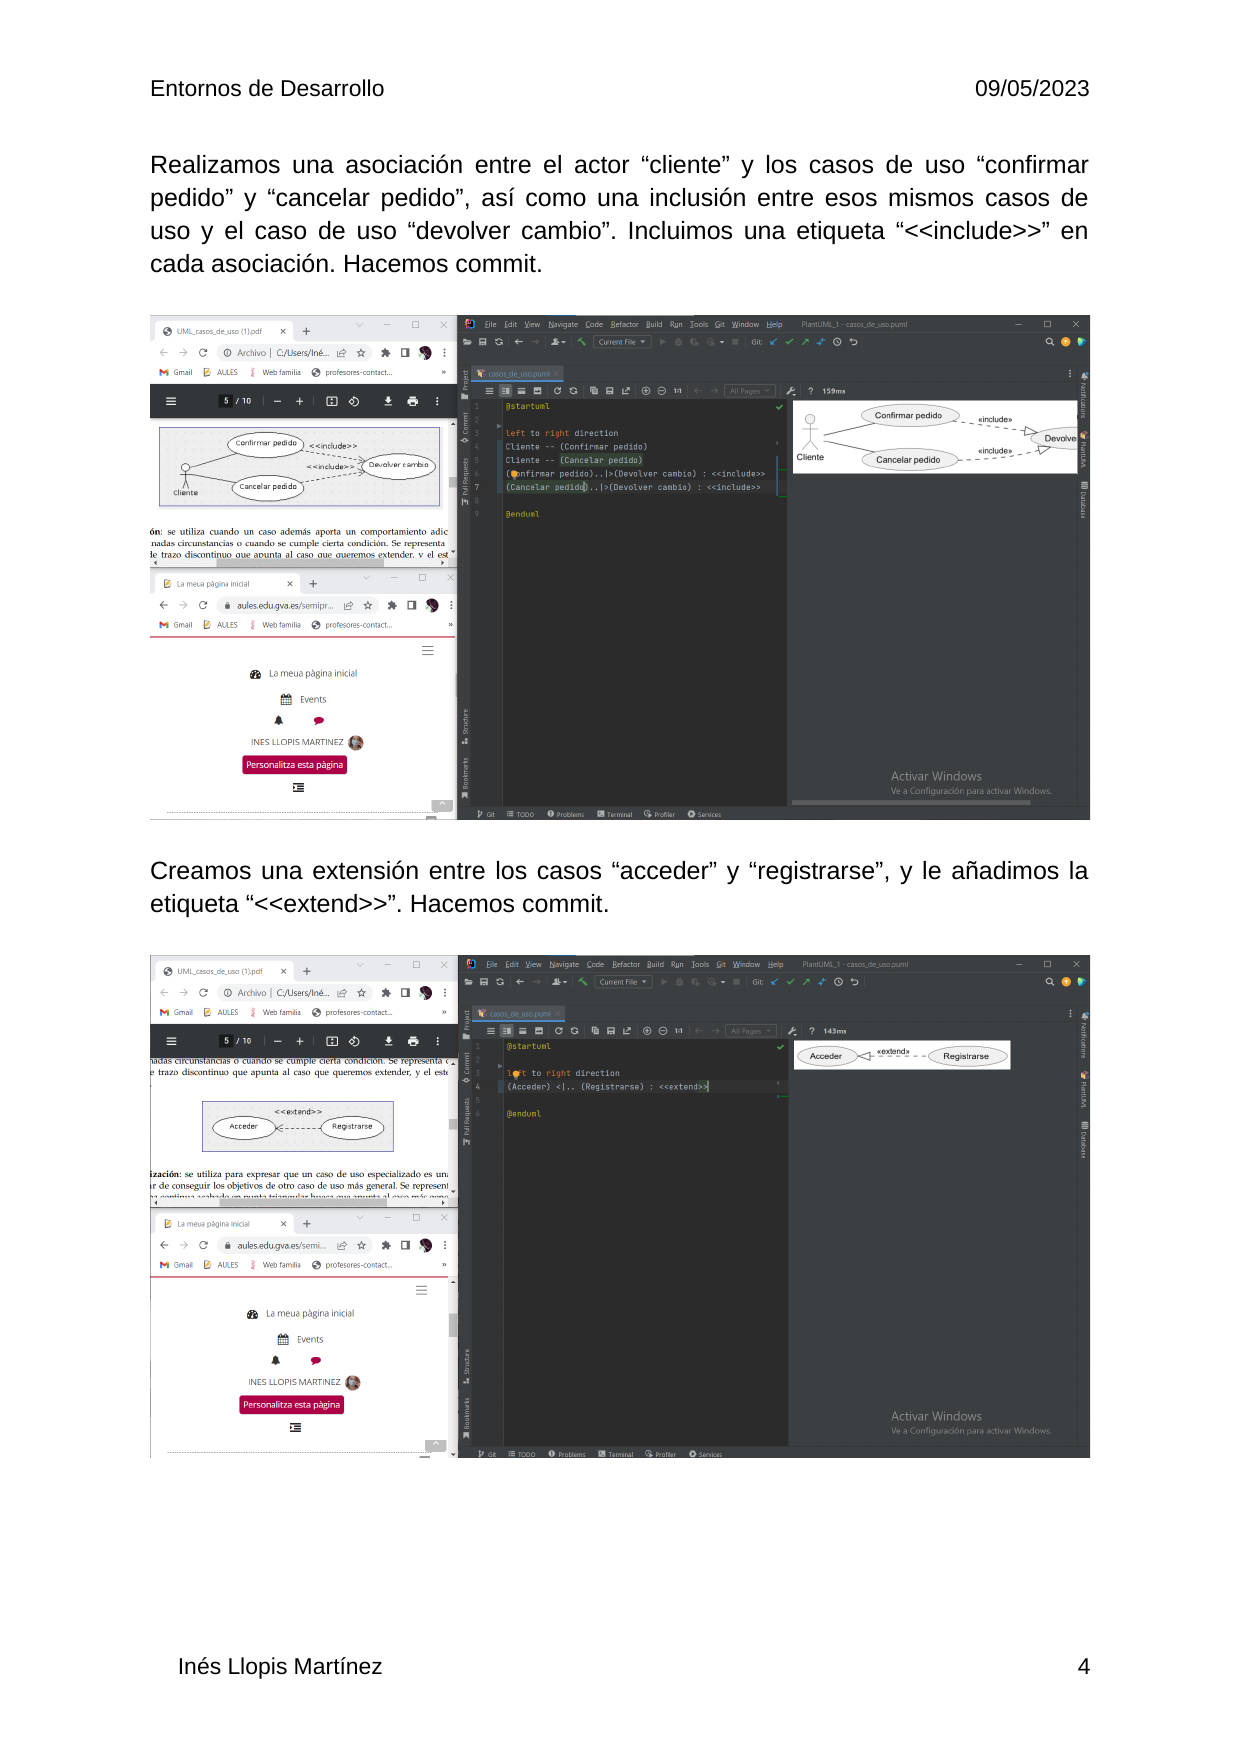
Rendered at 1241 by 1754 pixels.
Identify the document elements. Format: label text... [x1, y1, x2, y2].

picture [150, 955, 1091, 1458]
text Creamos una extensión entre los casos “acceder” y “registrarse”, y le añadimos la etiqueta “<<extend>>”. Hacemos commit. [150, 856, 1090, 918]
text Realizamos una asociación entre el actor “cliente” y los casos de uso “confirmar pedido” y “cancelar pedido”, así como una inclusión entre esos mismos casos de uso y el caso de uso “devolver cambio”. Incluimos una etiqueta “<<include>>” en cada asociación. Hacemos commit. [150, 150, 1090, 278]
picture [150, 315, 1091, 820]
